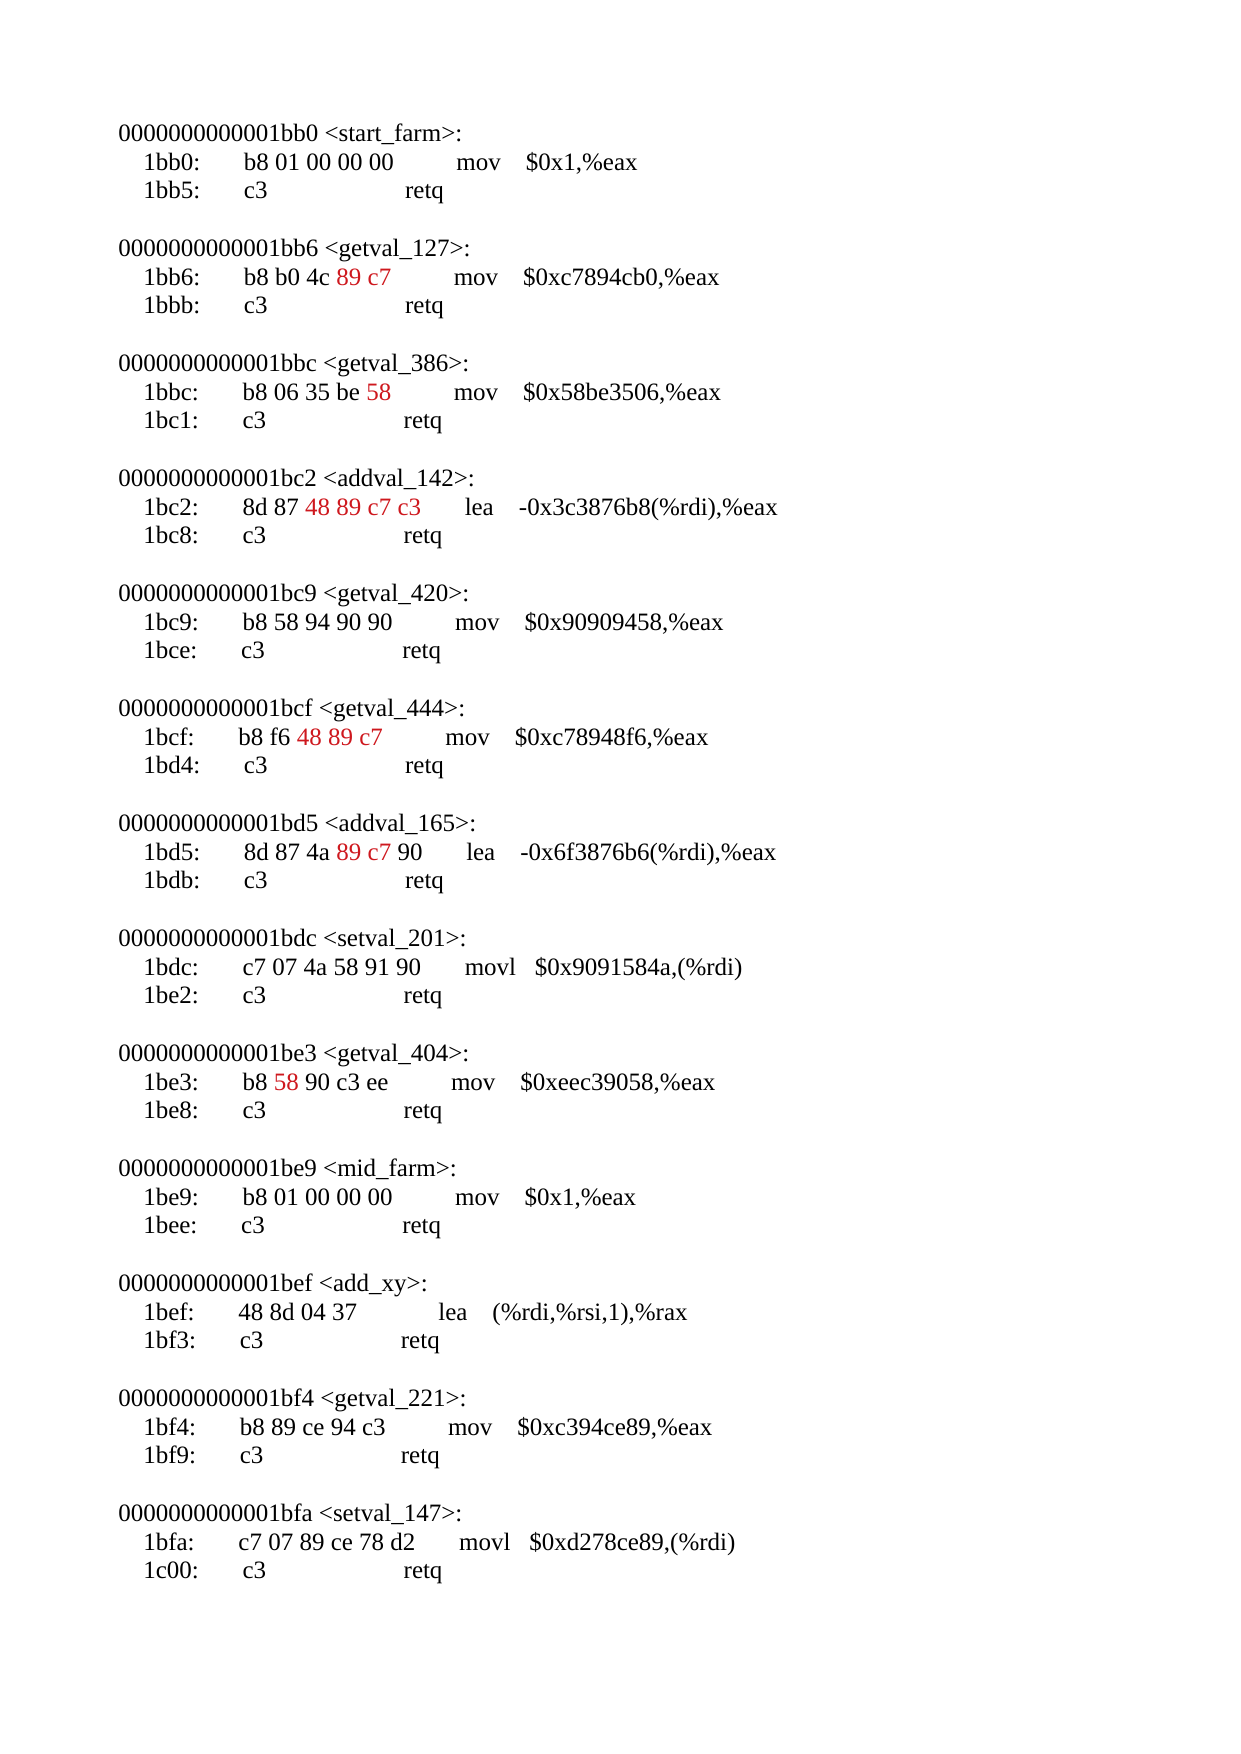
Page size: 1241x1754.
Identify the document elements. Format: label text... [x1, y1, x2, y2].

text 1bee: c3 retq [118, 1211, 1122, 1239]
text 1be8: c3 retq [118, 1096, 1122, 1124]
text 1bbc: b8 06 35 be 58 mov $0x58be3506,%eax [118, 377, 1122, 406]
text 0000000000001bc9 <getval_420>: [118, 578, 1122, 607]
text 1bc8: c3 retq [118, 521, 1122, 549]
text 1bbb: c3 retq [118, 291, 1122, 319]
text 1bdb: c3 retq [118, 866, 1122, 894]
text 0000000000001be3 <getval_404>: [118, 1038, 1122, 1067]
text 1be2: c3 retq [118, 981, 1122, 1009]
text 1bf4: b8 89 ce 94 c3 mov $0xc394ce89,%eax [118, 1412, 1122, 1441]
text 0000000000001bbc <getval_386>: [118, 348, 1122, 377]
text 0000000000001bb6 <getval_127>: [118, 233, 1122, 262]
text 1bfa: c7 07 89 ce 78 d2 movl $0xd278ce89,(%rdi) [118, 1527, 1122, 1556]
text 1bd5: 8d 87 4a 89 c7 90 lea -0x6f3876b6(%rdi),%eax [118, 837, 1122, 866]
text 1bd4: c3 retq [118, 751, 1122, 779]
text 1bef: 48 8d 04 37 lea (%rdi,%rsi,1),%rax [118, 1297, 1122, 1326]
text 0000000000001bf4 <getval_221>: [118, 1383, 1122, 1412]
text 0000000000001bcf <getval_444>: [118, 693, 1122, 722]
text 0000000000001be9 <mid_farm>: [118, 1153, 1122, 1182]
text 1bf9: c3 retq [118, 1441, 1122, 1469]
text 1bc9: b8 58 94 90 90 mov $0x90909458,%eax [118, 607, 1122, 636]
text 1bce: c3 retq [118, 636, 1122, 664]
text 1bf3: c3 retq [118, 1326, 1122, 1354]
text 1bdc: c7 07 4a 58 91 90 movl $0x9091584a,(%rdi) [118, 952, 1122, 981]
text 0000000000001bd5 <addval_165>: [118, 808, 1122, 837]
text 1c00: c3 retq [118, 1556, 1122, 1584]
text 1bc1: c3 retq [118, 406, 1122, 434]
text 1bb5: c3 retq [118, 176, 1122, 204]
text 0000000000001bc2 <addval_142>: [118, 463, 1122, 492]
text 1bcf: b8 f6 48 89 c7 mov $0xc78948f6,%eax [118, 722, 1122, 751]
text 0000000000001bfa <setval_147>: [118, 1498, 1122, 1527]
text 1bb6: b8 b0 4c 89 c7 mov $0xc7894cb0,%eax [118, 262, 1122, 291]
text 1bb0: b8 01 00 00 00 mov $0x1,%eax [118, 147, 1122, 176]
text 1be3: b8 58 90 c3 ee mov $0xeec39058,%eax [118, 1067, 1122, 1096]
text 0000000000001bdc <setval_201>: [118, 923, 1122, 952]
text 1be9: b8 01 00 00 00 mov $0x1,%eax [118, 1182, 1122, 1211]
text 0000000000001bef <add_xy>: [118, 1268, 1122, 1297]
text 0000000000001bb0 <start_farm>: [118, 118, 1122, 147]
text 1bc2: 8d 87 48 89 c7 c3 lea -0x3c3876b8(%rdi),%eax [118, 492, 1122, 521]
